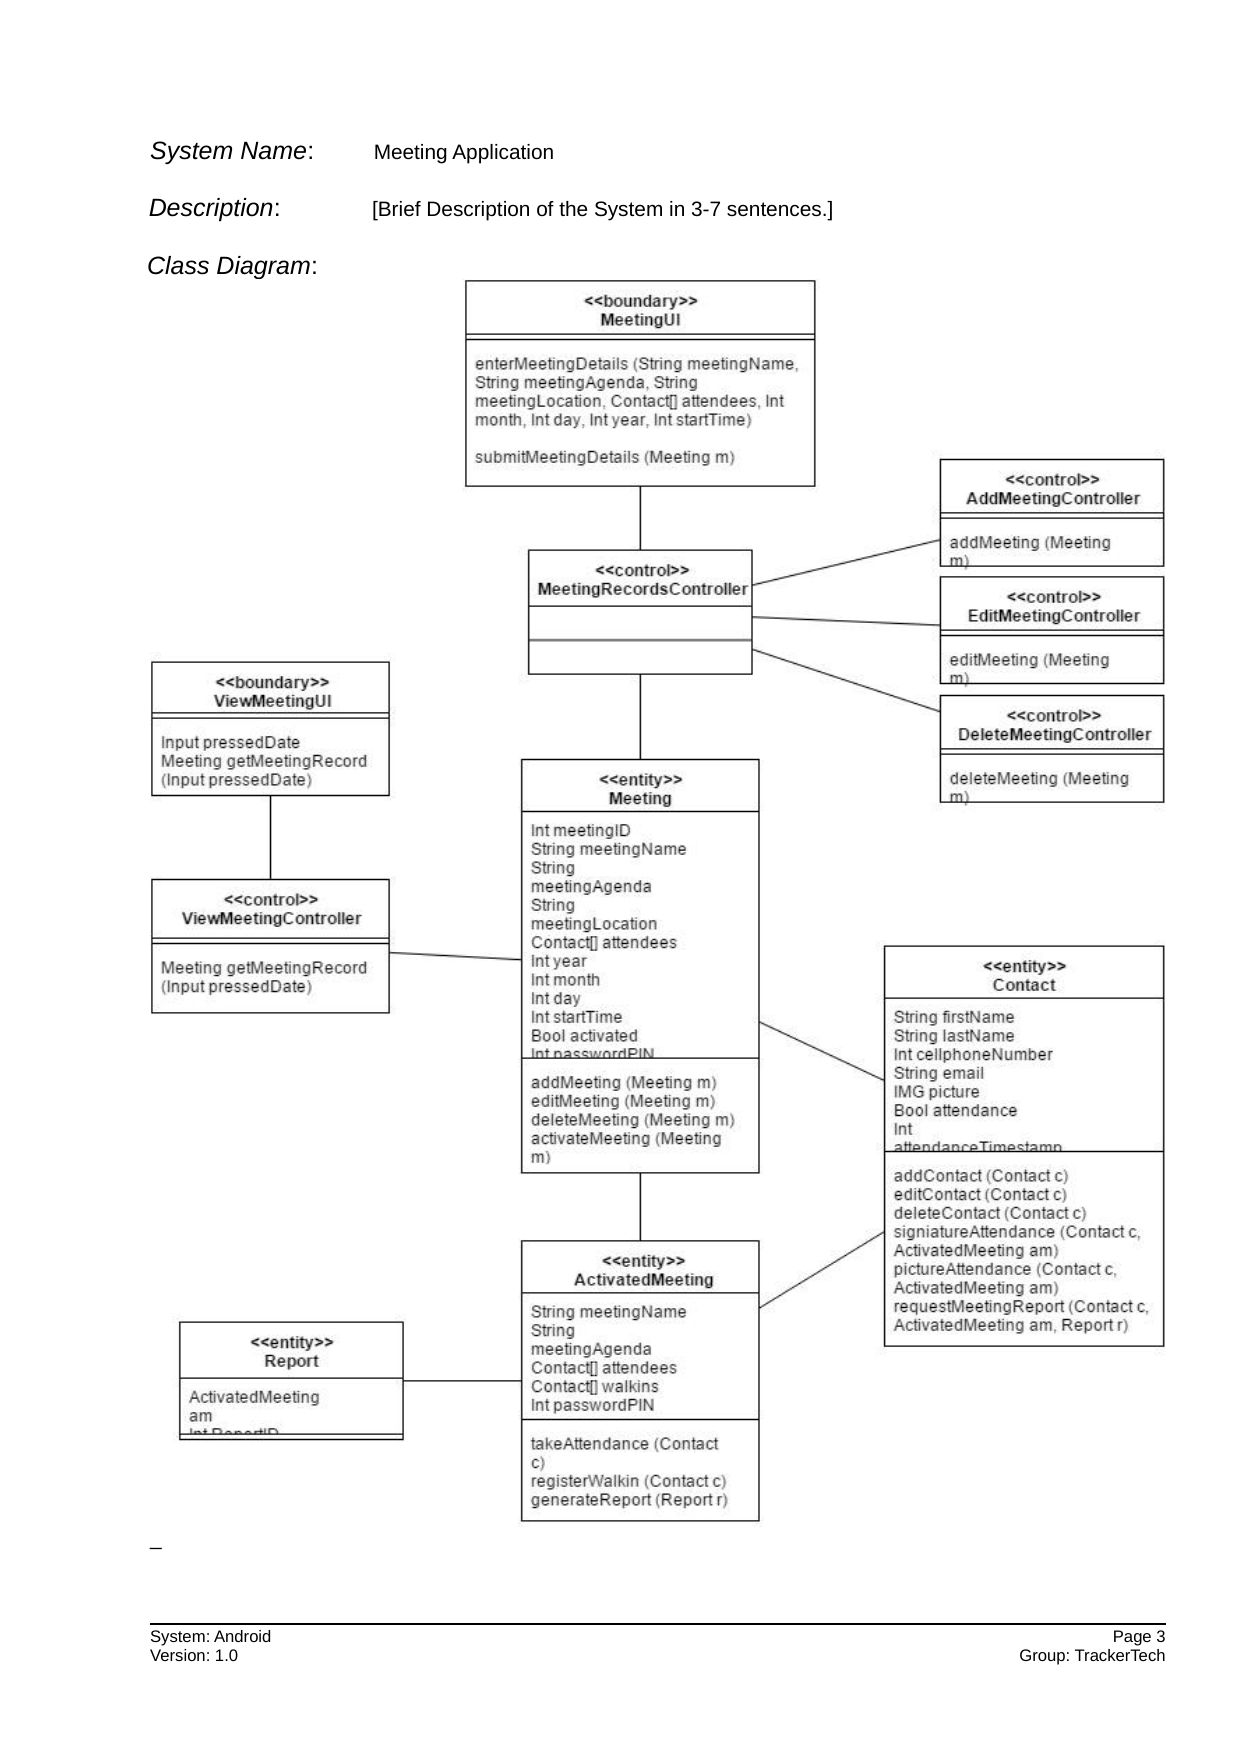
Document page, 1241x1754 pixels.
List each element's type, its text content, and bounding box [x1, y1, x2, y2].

text _ [150, 1527, 1166, 1550]
text System Name: Meeting Application [150, 136, 1166, 164]
text Description: [Brief Description of the System in 3-7 sentences.] [148, 193, 1166, 222]
text Class Diagram: [147, 251, 1166, 279]
